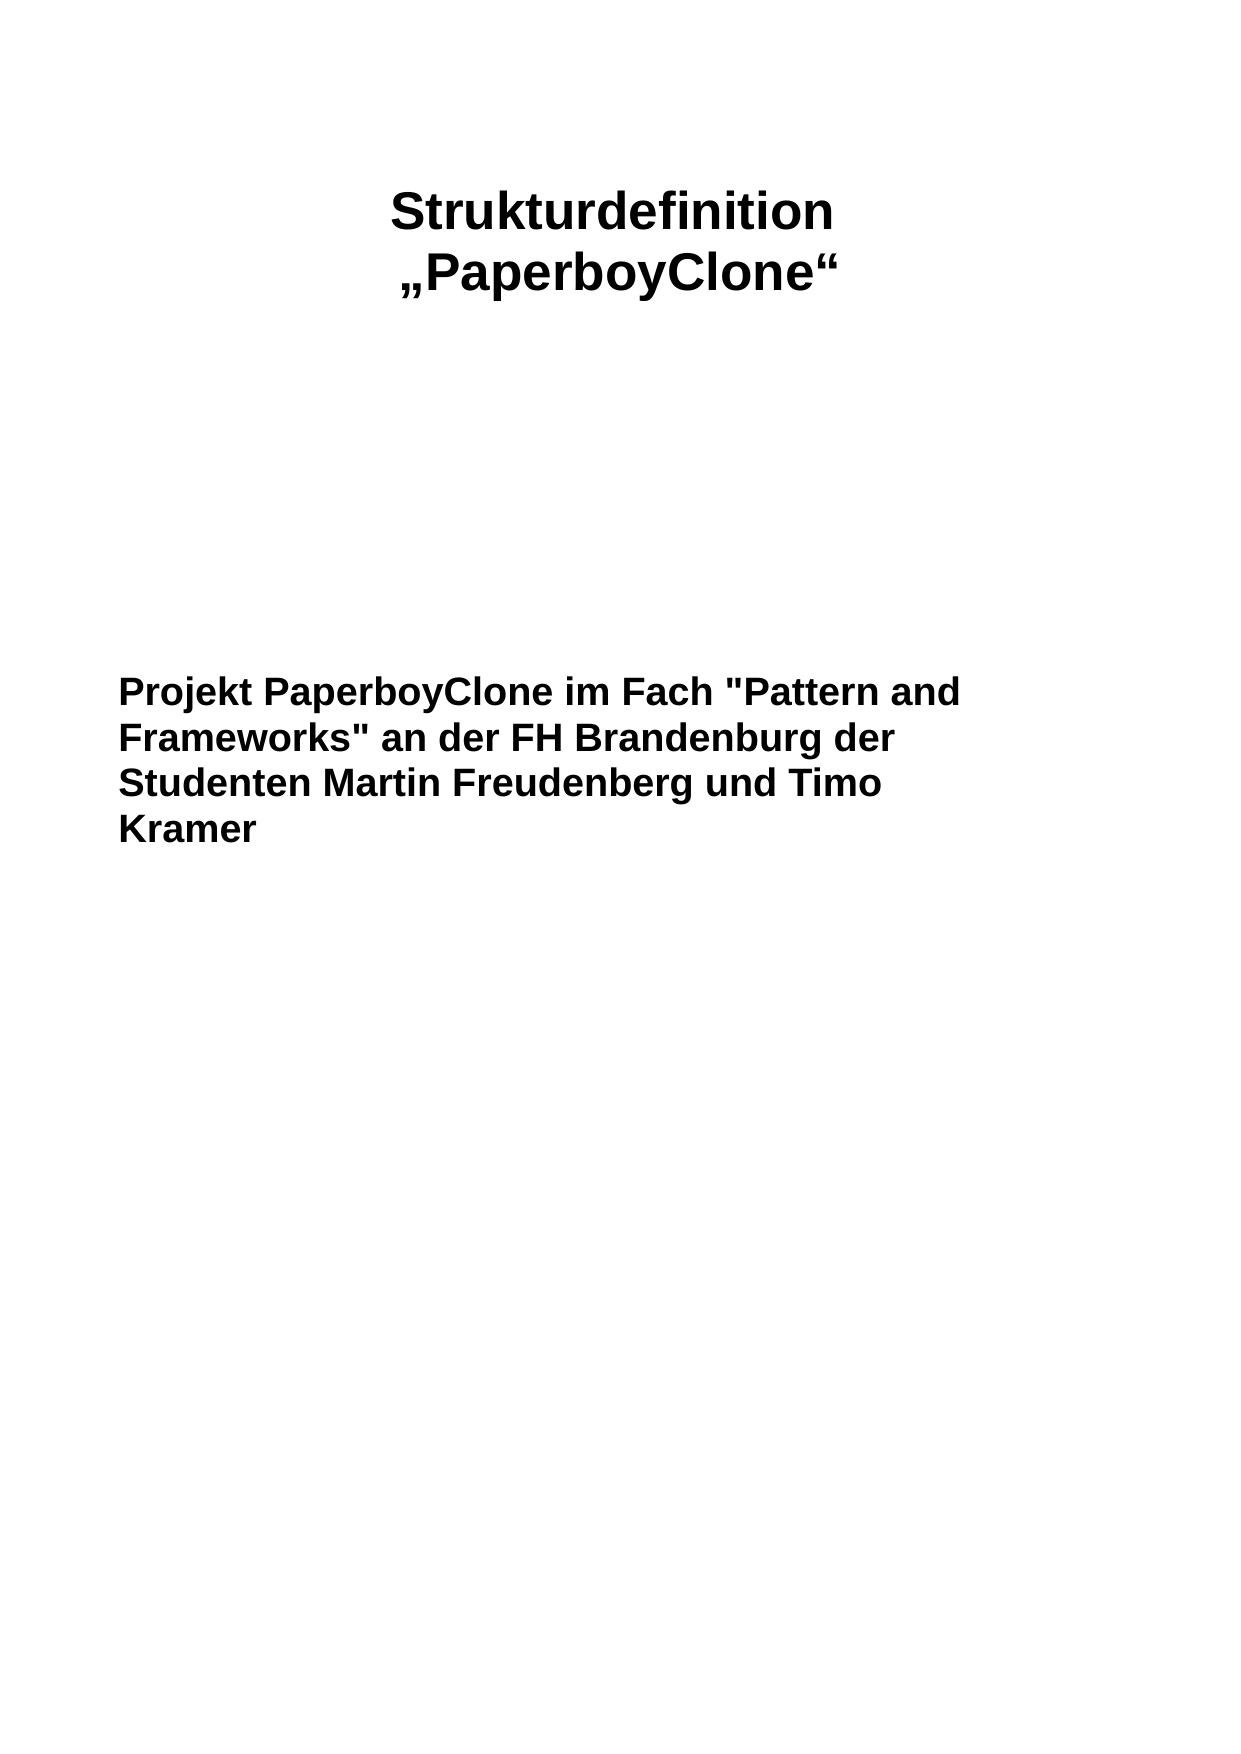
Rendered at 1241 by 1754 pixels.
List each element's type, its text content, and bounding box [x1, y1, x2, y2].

text Strukturdefinition [118, 179, 1122, 240]
text Frameworks" an der FH Brandenburg der [118, 714, 1122, 760]
text Kramer [118, 805, 1122, 851]
text Projekt PaperboyClone im Fach "Pattern and [118, 668, 1122, 714]
text Studenten Martin Freudenberg und Timo [118, 760, 1122, 805]
text „PaperboyClone“ [118, 240, 1122, 302]
